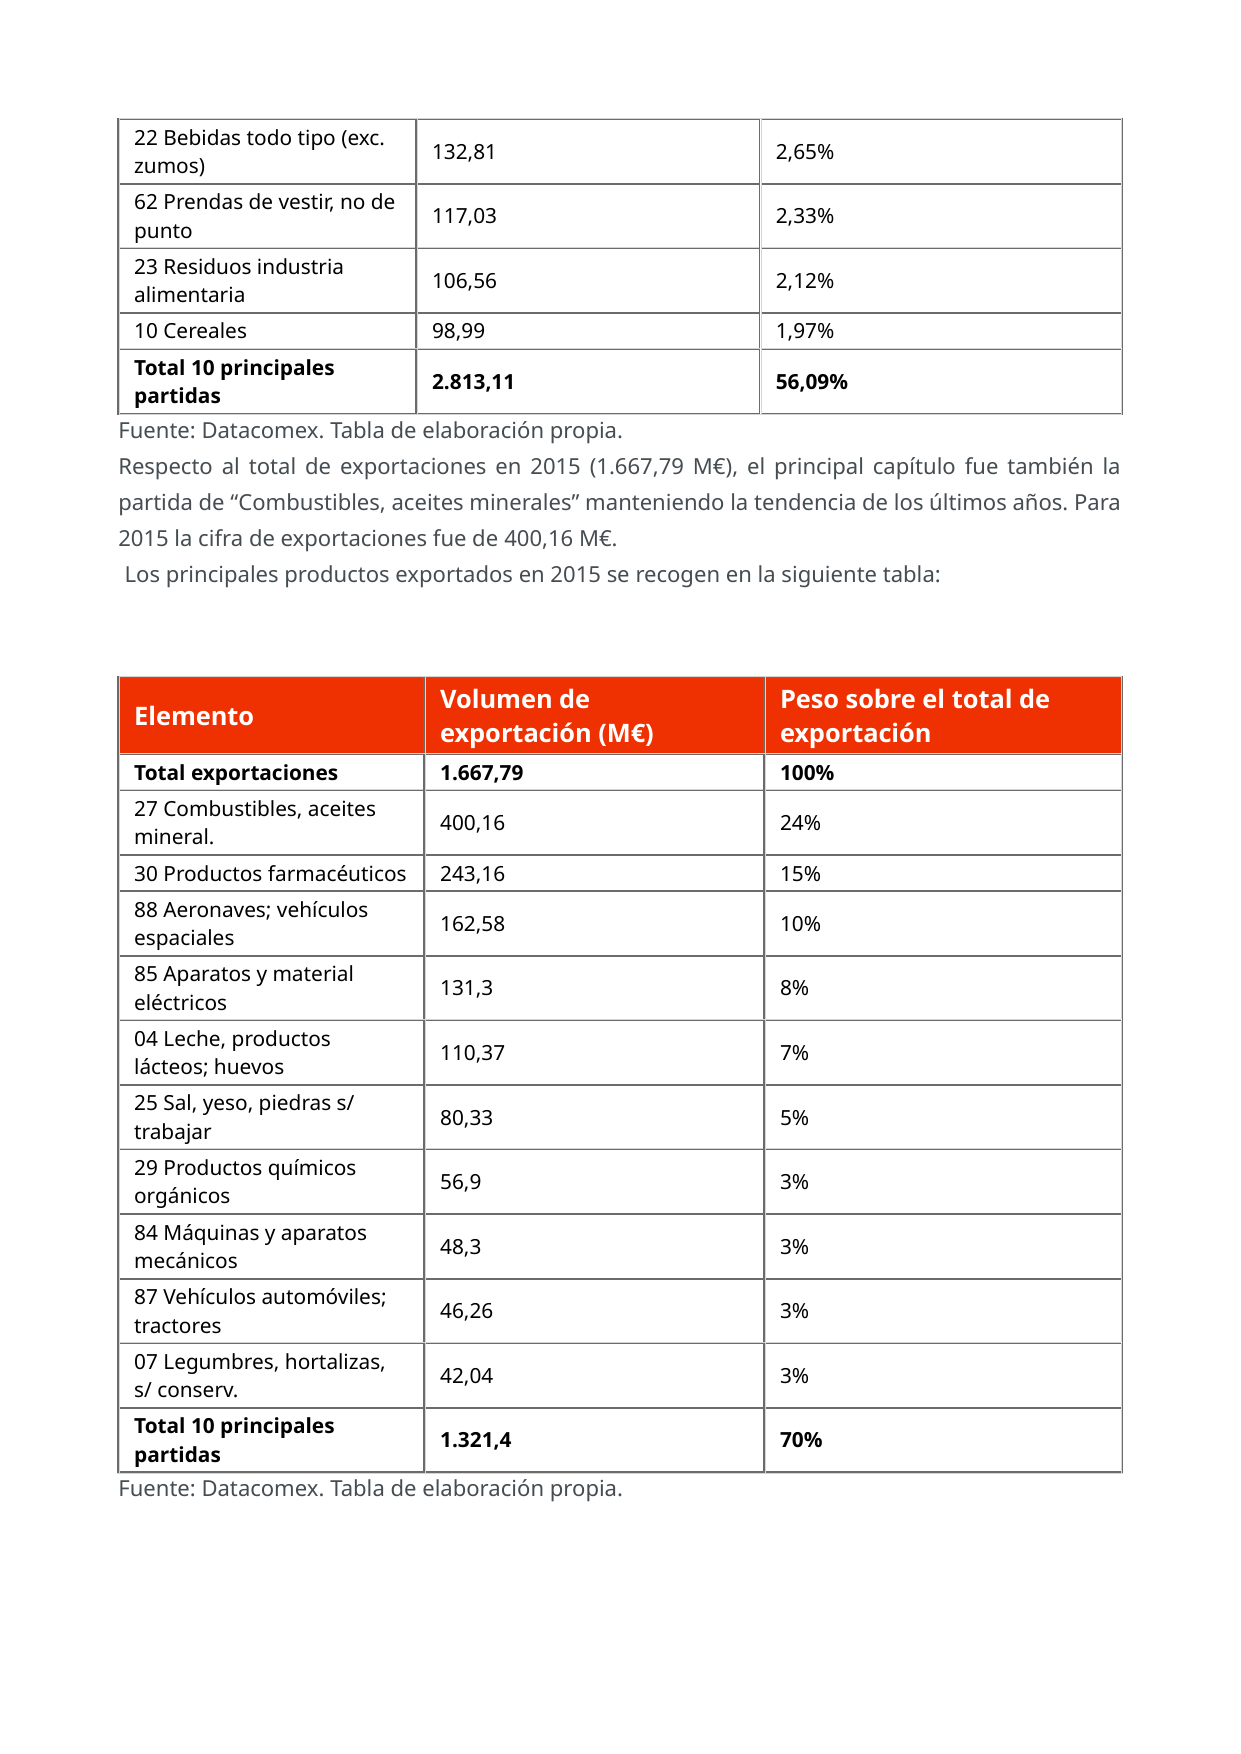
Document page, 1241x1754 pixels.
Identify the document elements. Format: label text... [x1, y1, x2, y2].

table_cell 1.667,79 [426, 755, 763, 789]
table_cell 3% [766, 1280, 1121, 1342]
table_cell 10 Cereales [120, 314, 415, 348]
table_cell 04 Leche, productos lácteos; huevos [120, 1021, 423, 1084]
table_cell Total exportaciones [120, 755, 423, 789]
table_cell 1,97% [762, 314, 1121, 348]
table_cell 84 Máquinas y aparatos mecánicos [120, 1215, 423, 1277]
table_cell 2,33% [762, 185, 1121, 247]
table_cell 30 Productos farmacéuticos [120, 856, 423, 890]
table_cell 24% [766, 791, 1121, 854]
table_cell 110,37 [426, 1021, 763, 1084]
table_cell Total 10 principales partidas [120, 1409, 423, 1471]
table_cell 8% [766, 957, 1121, 1019]
table_cell 5% [766, 1086, 1121, 1148]
table_cell 2.813,11 [418, 350, 759, 413]
text Los principales productos exportados en 2015 se recogen en la siguiente tabla: [118, 559, 1122, 589]
table_cell 29 Productos químicos orgánicos [120, 1150, 423, 1213]
table_cell 85 Aparatos y material eléctricos [120, 957, 423, 1019]
table_header Volumen de exportación (M€) [426, 678, 763, 753]
table_cell 56,09% [762, 350, 1121, 413]
table_cell 3% [766, 1215, 1121, 1277]
table_cell 243,16 [426, 856, 763, 890]
table_cell 56,9 [426, 1150, 763, 1213]
table_cell 162,58 [426, 892, 763, 954]
table_cell 117,03 [418, 185, 759, 247]
text Fuente: Datacomex. Tabla de elaboración propia. [118, 415, 1122, 444]
table_cell 400,16 [426, 791, 763, 854]
table_cell 10% [766, 892, 1121, 954]
table_cell 23 Residuos industria alimentaria [120, 249, 415, 312]
table_cell 42,04 [426, 1344, 763, 1407]
table_header Peso sobre el total de exportación [766, 678, 1121, 753]
table_cell 3% [766, 1344, 1121, 1407]
table_cell 87 Vehículos automóviles; tractores [120, 1280, 423, 1342]
text Fuente: Datacomex. Tabla de elaboración propia. [118, 1474, 1122, 1503]
table_cell 62 Prendas de vestir, no de punto [120, 185, 415, 247]
table_cell 100% [766, 755, 1121, 789]
table_cell 132,81 [418, 120, 759, 183]
table_header Elemento [120, 678, 423, 753]
table_cell 7% [766, 1021, 1121, 1084]
table_cell 48,3 [426, 1215, 763, 1277]
table_cell 15% [766, 856, 1121, 890]
table_cell 88 Aeronaves; vehículos espaciales [120, 892, 423, 954]
table_cell 2,65% [762, 120, 1121, 183]
table_cell Total 10 principales partidas [120, 350, 415, 413]
table_cell 27 Combustibles, aceites mineral. [120, 791, 423, 854]
table_cell 3% [766, 1150, 1121, 1213]
table_cell 46,26 [426, 1280, 763, 1342]
table_cell 98,99 [418, 314, 759, 348]
table_cell 07 Legumbres, hortalizas, s/ conserv. [120, 1344, 423, 1407]
table_cell 131,3 [426, 957, 763, 1019]
table_cell 22 Bebidas todo tipo (exc. zumos) [120, 120, 415, 183]
table_cell 106,56 [418, 249, 759, 312]
text Respecto al total de exportaciones en 2015 (1.667,79 M€), el principal capítulo fue también la partida de “Combustibles, aceites minerales” manteniendo la tendencia de los últimos años. Para 2015 la cifra de exportaciones fue de 400,16 M€. [118, 451, 1122, 553]
table_cell 80,33 [426, 1086, 763, 1148]
table_cell 70% [766, 1409, 1121, 1471]
table_cell 25 Sal, yeso, piedras s/ trabajar [120, 1086, 423, 1148]
table_cell 2,12% [762, 249, 1121, 312]
table_cell 1.321,4 [426, 1409, 763, 1471]
